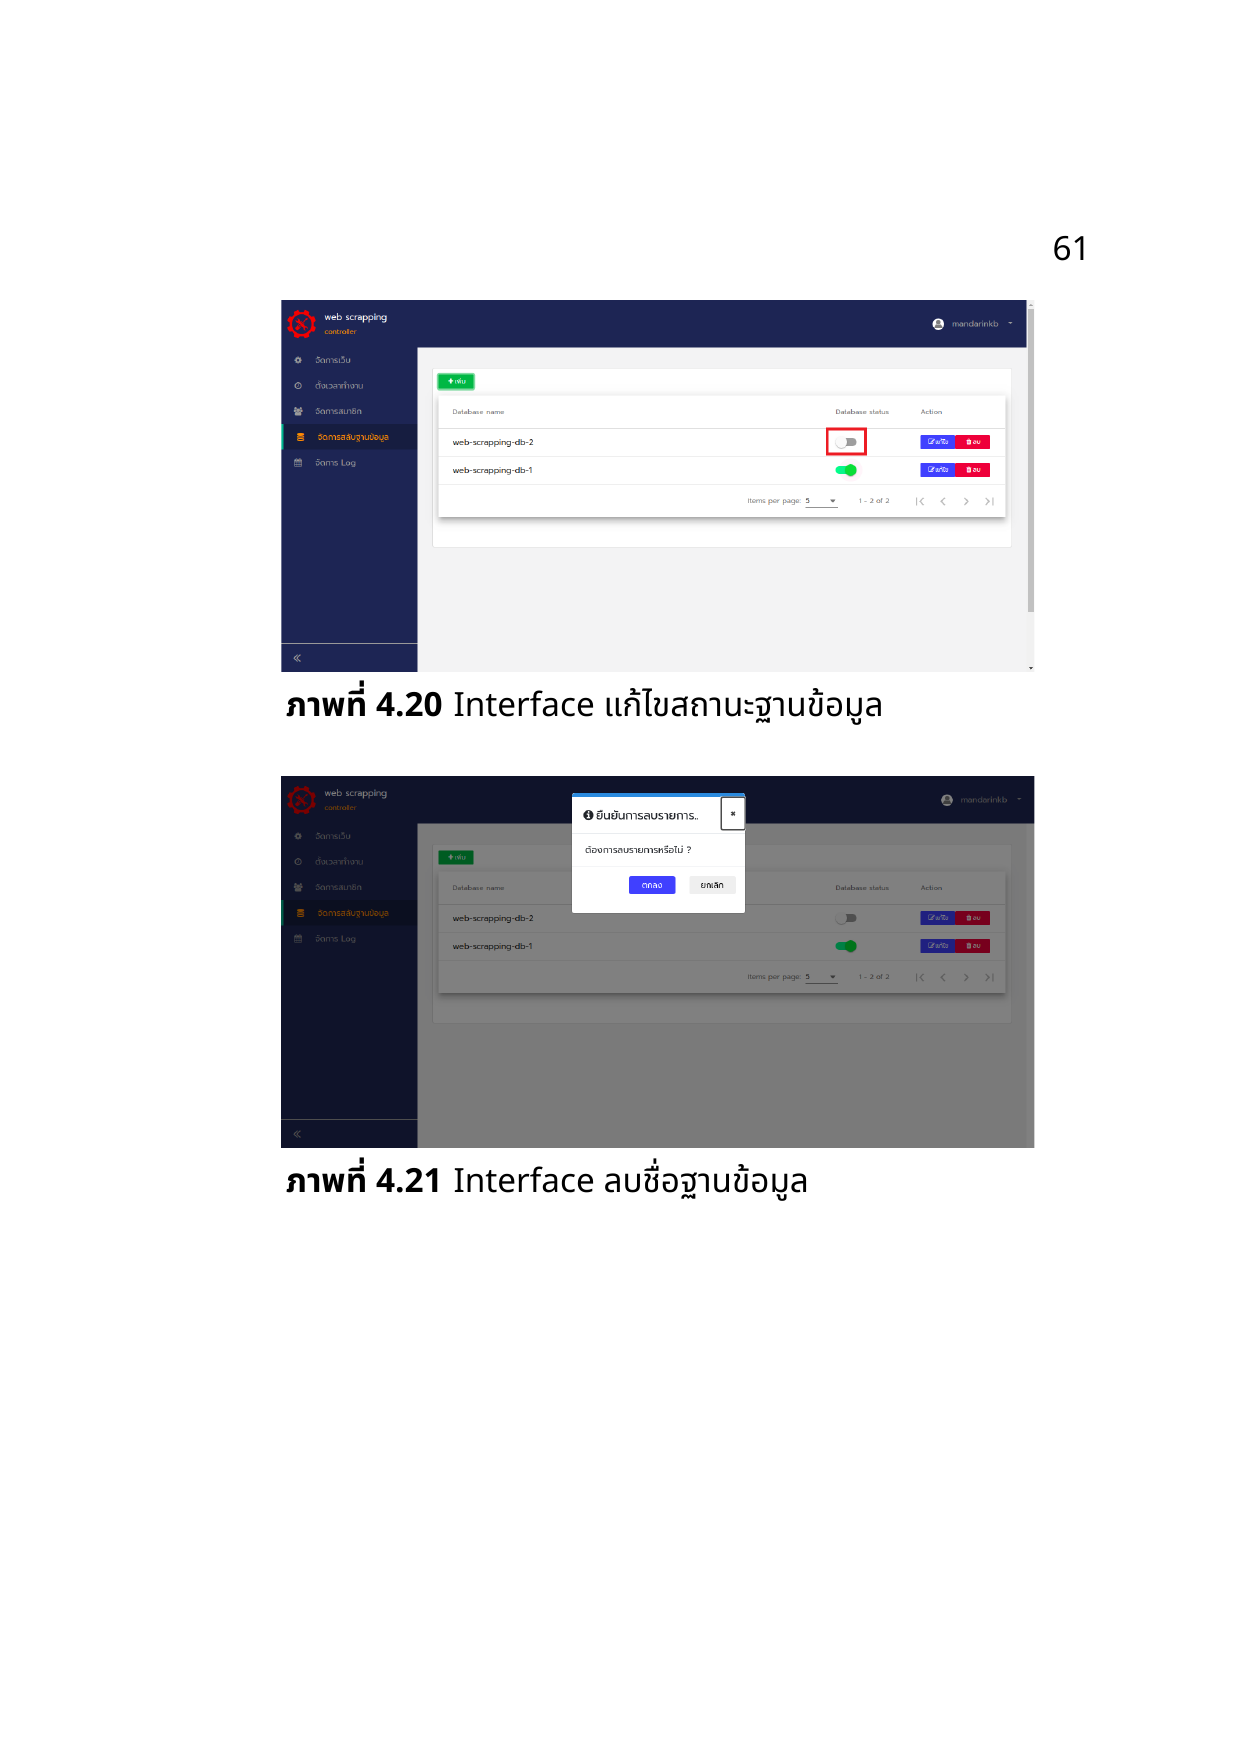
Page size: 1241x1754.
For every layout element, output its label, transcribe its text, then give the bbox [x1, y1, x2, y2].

picture [281, 776, 1035, 1148]
picture [281, 300, 1035, 672]
text ภาพที่ 4.21 Interface ลบชื่อฐานข้อมูล [225, 776, 1091, 1207]
text ภาพที่ 4.20 Interface แก้ไขสถานะฐานข้อมูล [225, 300, 1091, 731]
